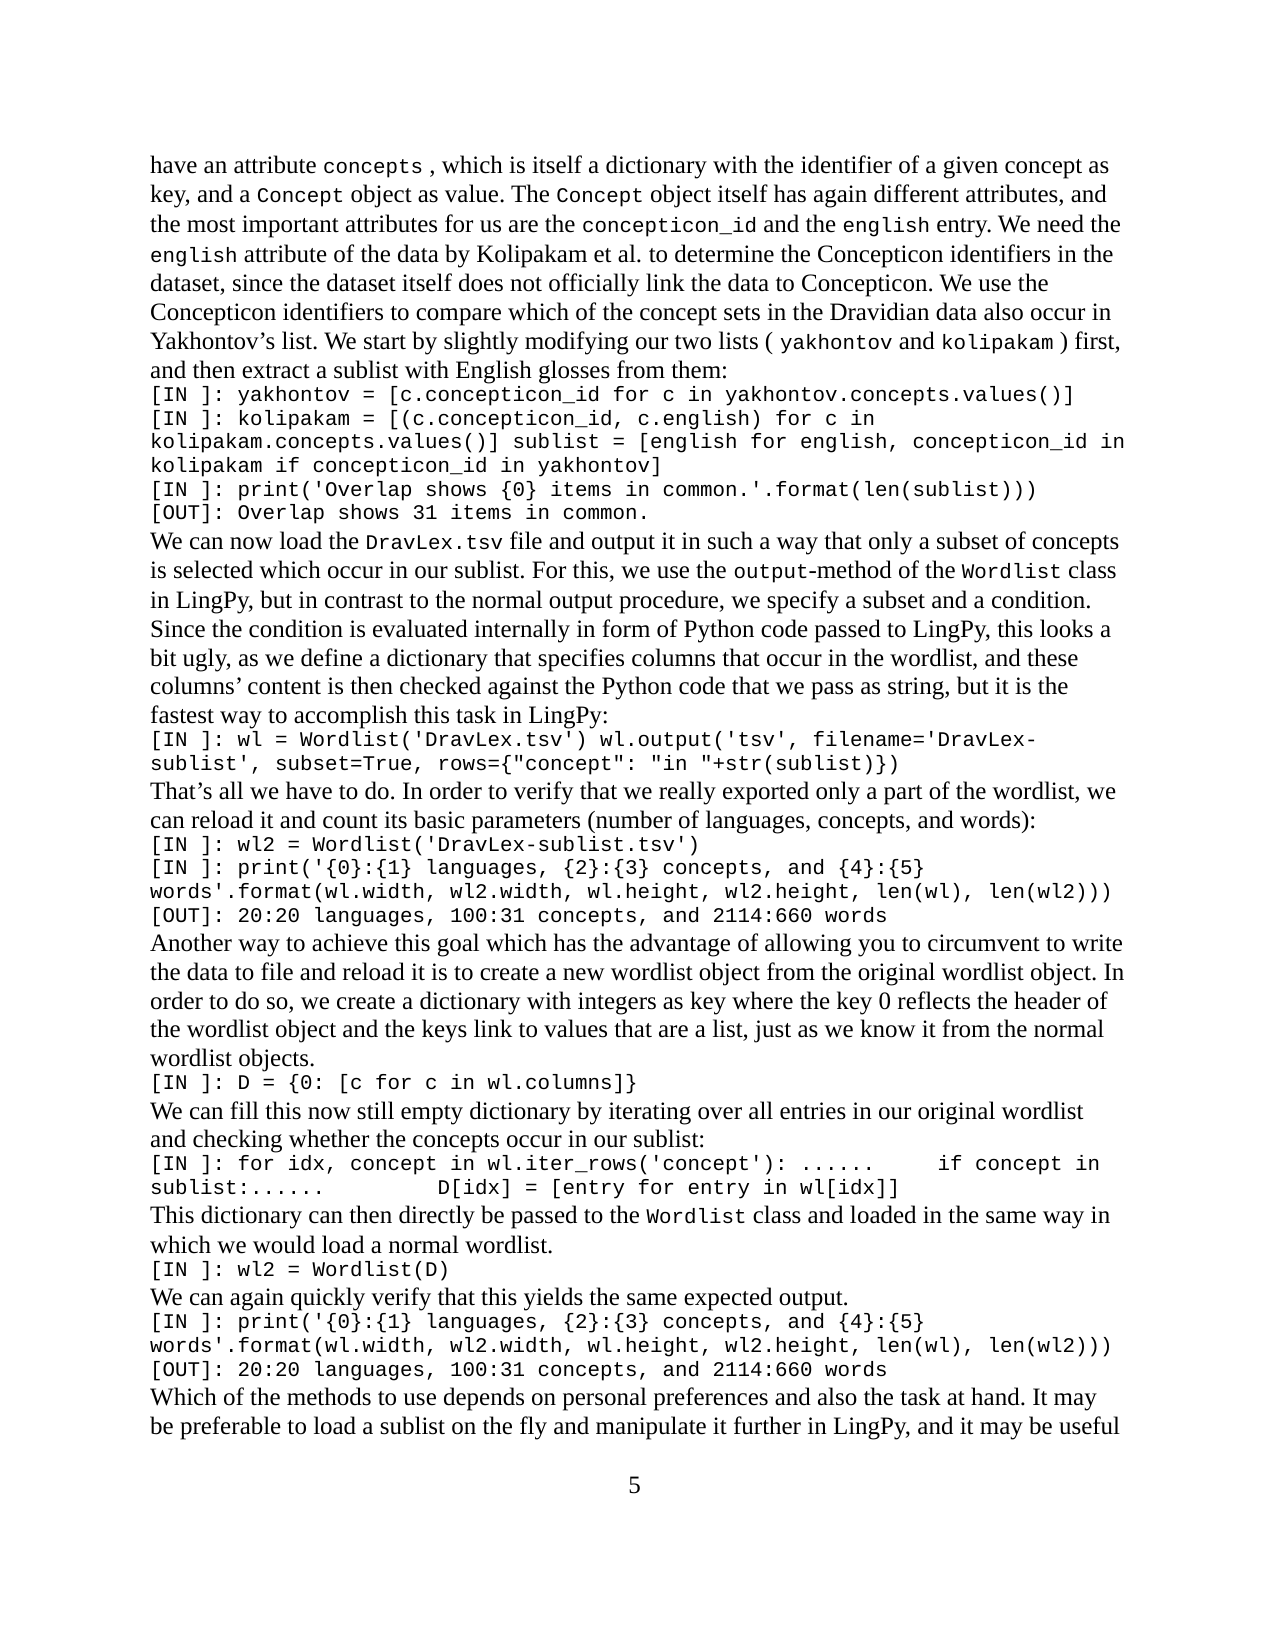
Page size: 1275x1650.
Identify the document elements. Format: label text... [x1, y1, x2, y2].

text [IN ]: wl2 = Wordlist(D) [150, 1259, 1125, 1282]
text This dictionary can then directly be passed to the Wordlist class and loaded in the same way in which we would load a normal wordlist. [150, 1201, 1125, 1259]
text Which of the methods to use depends on personal preferences and also the task at hand. It may be preferable to load a sublist on the fly and manipulate it further in LingPy, and it may be useful [150, 1382, 1125, 1440]
text [OUT]: 20:20 languages, 100:31 concepts, and 2114:660 words [150, 905, 1125, 928]
text We can fill this now still empty dictionary by iterating over all entries in our original wordlist and checking whether the concepts occur in our sublist: [150, 1096, 1125, 1153]
text [IN ]: wl = Wordlist('DravLex.tsv') wl.output('tsv', filename='DravLex-sublist', subset=True, rows={"concept": "in "+str(sublist)}) [150, 729, 1125, 776]
text We can now load the DravLex.tsv file and output it in such a way that only a subset of concepts is selected which occur in our sublist. For this, we use the output-method of the Wordlist class in LingPy, but in contrast to the normal output procedure, we specify a subset and a condition. Since the condition is evaluated internally in form of Python code passed to LingPy, this looks a bit ugly, as we define a dictionary that specifies columns that occur in the wordlist, and these columns’ content is then checked against the Python code that we pass as string, but it is the fastest way to accomplish this task in LingPy: [150, 526, 1125, 729]
text [IN ]: print('{0}:{1} languages, {2}:{3} concepts, and {4}:{5} words'.format(wl.width, wl2.width, wl.height, wl2.height, len(wl), len(wl2))) [150, 1311, 1125, 1358]
text [IN ]: D = {0: [c for c in wl.columns]} [150, 1072, 1125, 1096]
text [OUT]: 20:20 languages, 100:31 concepts, and 2114:660 words [150, 1358, 1125, 1382]
text [OUT]: Overlap shows 31 items in common. [150, 502, 1125, 526]
text [IN ]: print('{0}:{1} languages, {2}:{3} concepts, and {4}:{5} words'.format(wl.width, wl2.width, wl.height, wl2.height, len(wl), len(wl2))) [150, 857, 1125, 905]
text That’s all we have to do. In order to verify that we really exported only a part of the wordlist, we can reload it and count its basic parameters (number of languages, concepts, and words): [150, 776, 1125, 834]
text Another way to achieve this goal which has the advantage of allowing you to circumvent to write the data to file and reload it is to create a new wordlist object from the original wordlist object. In order to do so, we create a dictionary with integers as key where the key 0 reflects the header of the wordlist object and the keys link to values that are a list, just as we know it from the normal wordlist objects. [150, 928, 1125, 1072]
text [IN ]: for idx, concept in wl.iter_rows('concept'): ...... if concept in sublist:...... D[idx] = [entry for entry in wl[idx]] [150, 1153, 1125, 1201]
text [IN ]: yakhontov = [c.concepticon_id for c in yakhontov.concepts.values()] [150, 384, 1125, 408]
text We can again quickly verify that this yields the same expected output. [150, 1282, 1125, 1311]
text [IN ]: kolipakam = [(c.concepticon_id, c.english) for c in kolipakam.concepts.values()] sublist = [english for english, concepticon_id in kolipakam if concepticon_id in yakhontov] [150, 408, 1125, 479]
text [IN ]: print('Overlap shows {0} items in common.'.format(len(sublist))) [150, 479, 1125, 502]
text [IN ]: wl2 = Wordlist('DravLex-sublist.tsv') [150, 834, 1125, 857]
text have an attribute concepts , which is itself a dictionary with the identifier of a given concept as key, and a Concept object as value. The Concept object itself has again different attributes, and the most important attributes for us are the concepticon_id and the english entry. We need the english attribute of the data by Kolipakam et al. to determine the Concepticon identifiers in the dataset, since the dataset itself does not officially link the data to Concepticon. We use the Concepticon identifiers to compare which of the concept sets in the Dravidian data also occur in Yakhontov’s list. We start by slightly modifying our two lists ( yakhontov and kolipakam ) first, and then extract a sublist with English glosses from them: [150, 150, 1125, 384]
